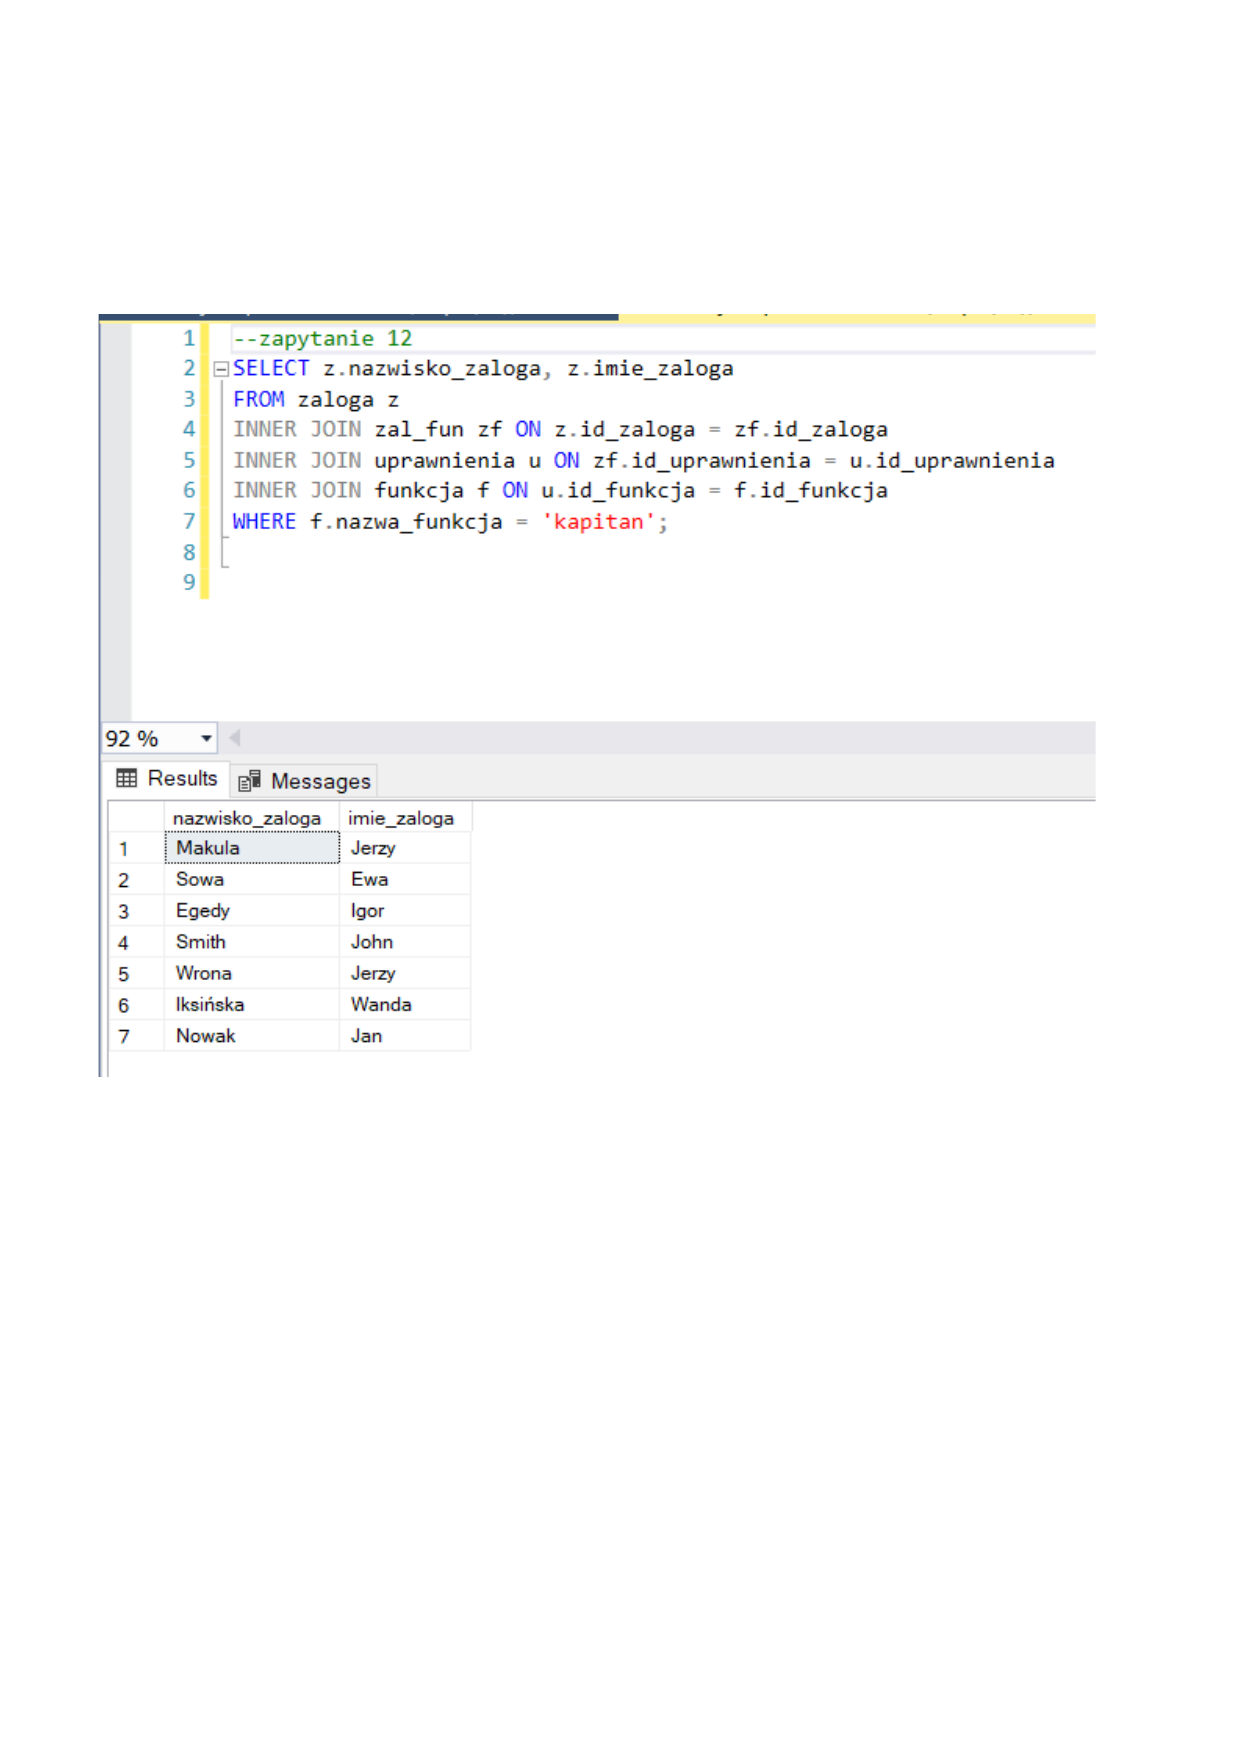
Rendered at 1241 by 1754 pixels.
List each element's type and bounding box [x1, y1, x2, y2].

picture [98, 314, 1096, 1077]
